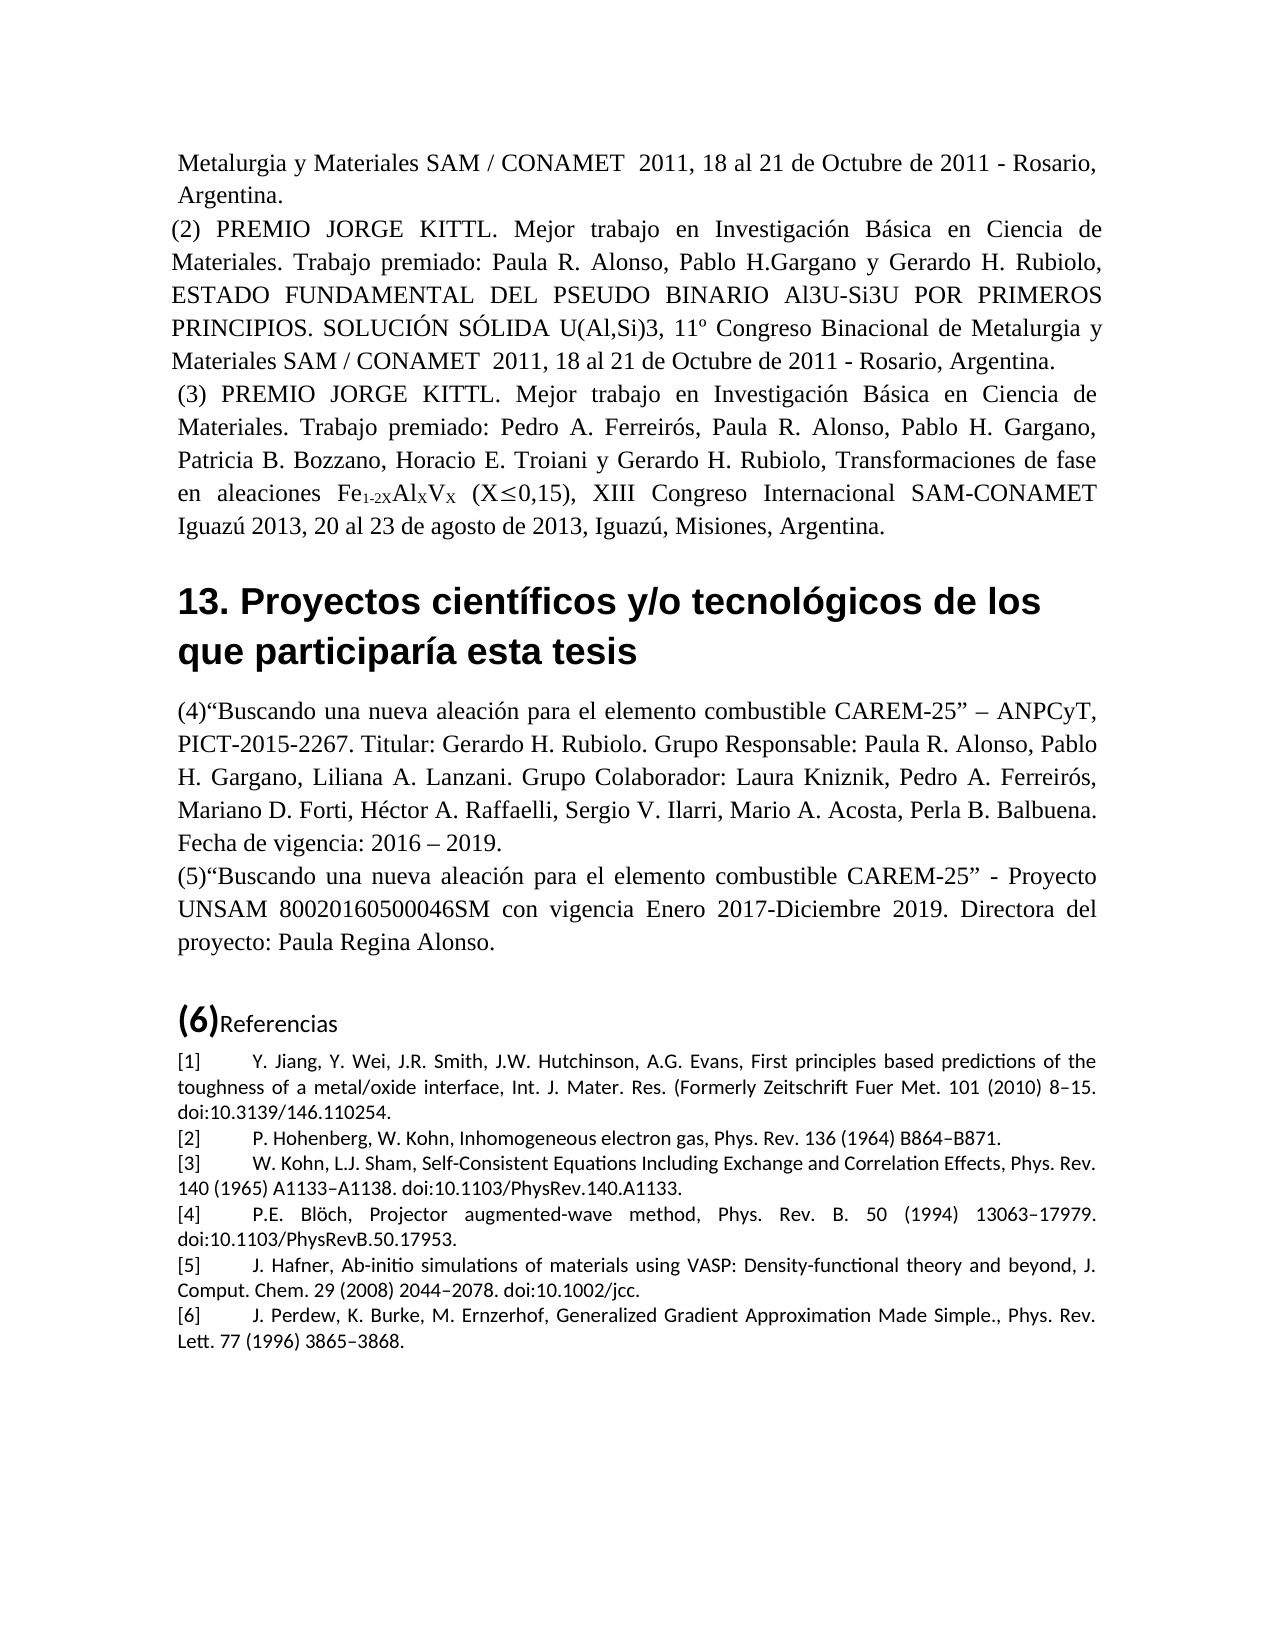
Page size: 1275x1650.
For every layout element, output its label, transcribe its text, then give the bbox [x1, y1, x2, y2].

text [4] P.E. Blöch, Projector augmented-wave method, Phys. Rev. B. 50 (1994) 13063–17979. doi:10.1103/PhysRevB.50.17953. [177, 1201, 1098, 1252]
list “Buscando una nueva aleación para el elemento combustible CAREM-25” - Proyecto UNSAM 80020160500046SM con vigencia Enero 2017-Diciembre 2019. Directora del proyecto: Paula Regina Alonso. [177, 861, 1098, 956]
text [3] W. Kohn, L.J. Sham, Self-Consistent Equations Including Exchange and Correlation Effects, Phys. Rev. 140 (1965) A1133–A1138. doi:10.1103/PhysRev.140.A1133. [177, 1150, 1098, 1201]
text [2] P. Hohenberg, W. Kohn, Inhomogeneous electron gas, Phys. Rev. 136 (1964) B864–B871. [177, 1125, 1098, 1150]
list Metalurgia y Materiales SAM / CONAMET 2011, 18 al 21 de Octubre de 2011 - Rosario, Argentina. [177, 148, 1098, 209]
subtitle Proyectos científicos y/o tecnológicos de los que participaría esta tesis [177, 579, 1098, 672]
text [1] Y. Jiang, Y. Wei, J.R. Smith, J.W. Hutchinson, A.G. Evans, First principles based predictions of the toughness of a metal/oxide interface, Int. J. Mater. Res. (Formerly Zeitschrift Fuer Met. 101 (2010) 8–15. doi:10.3139/146.110254. [177, 1048, 1098, 1125]
text [5] J. Hafner, Ab-initio simulations of materials using VASP: Density-functional theory and beyond, J. Comput. Chem. 29 (2008) 2044–2078. doi:10.1002/jcc. [177, 1252, 1098, 1303]
text [6] J. Perdew, K. Burke, M. Ernzerhof, Generalized Gradient Approximation Made Simple., Phys. Rev. Lett. 77 (1996) 3865–3868. [177, 1303, 1098, 1353]
